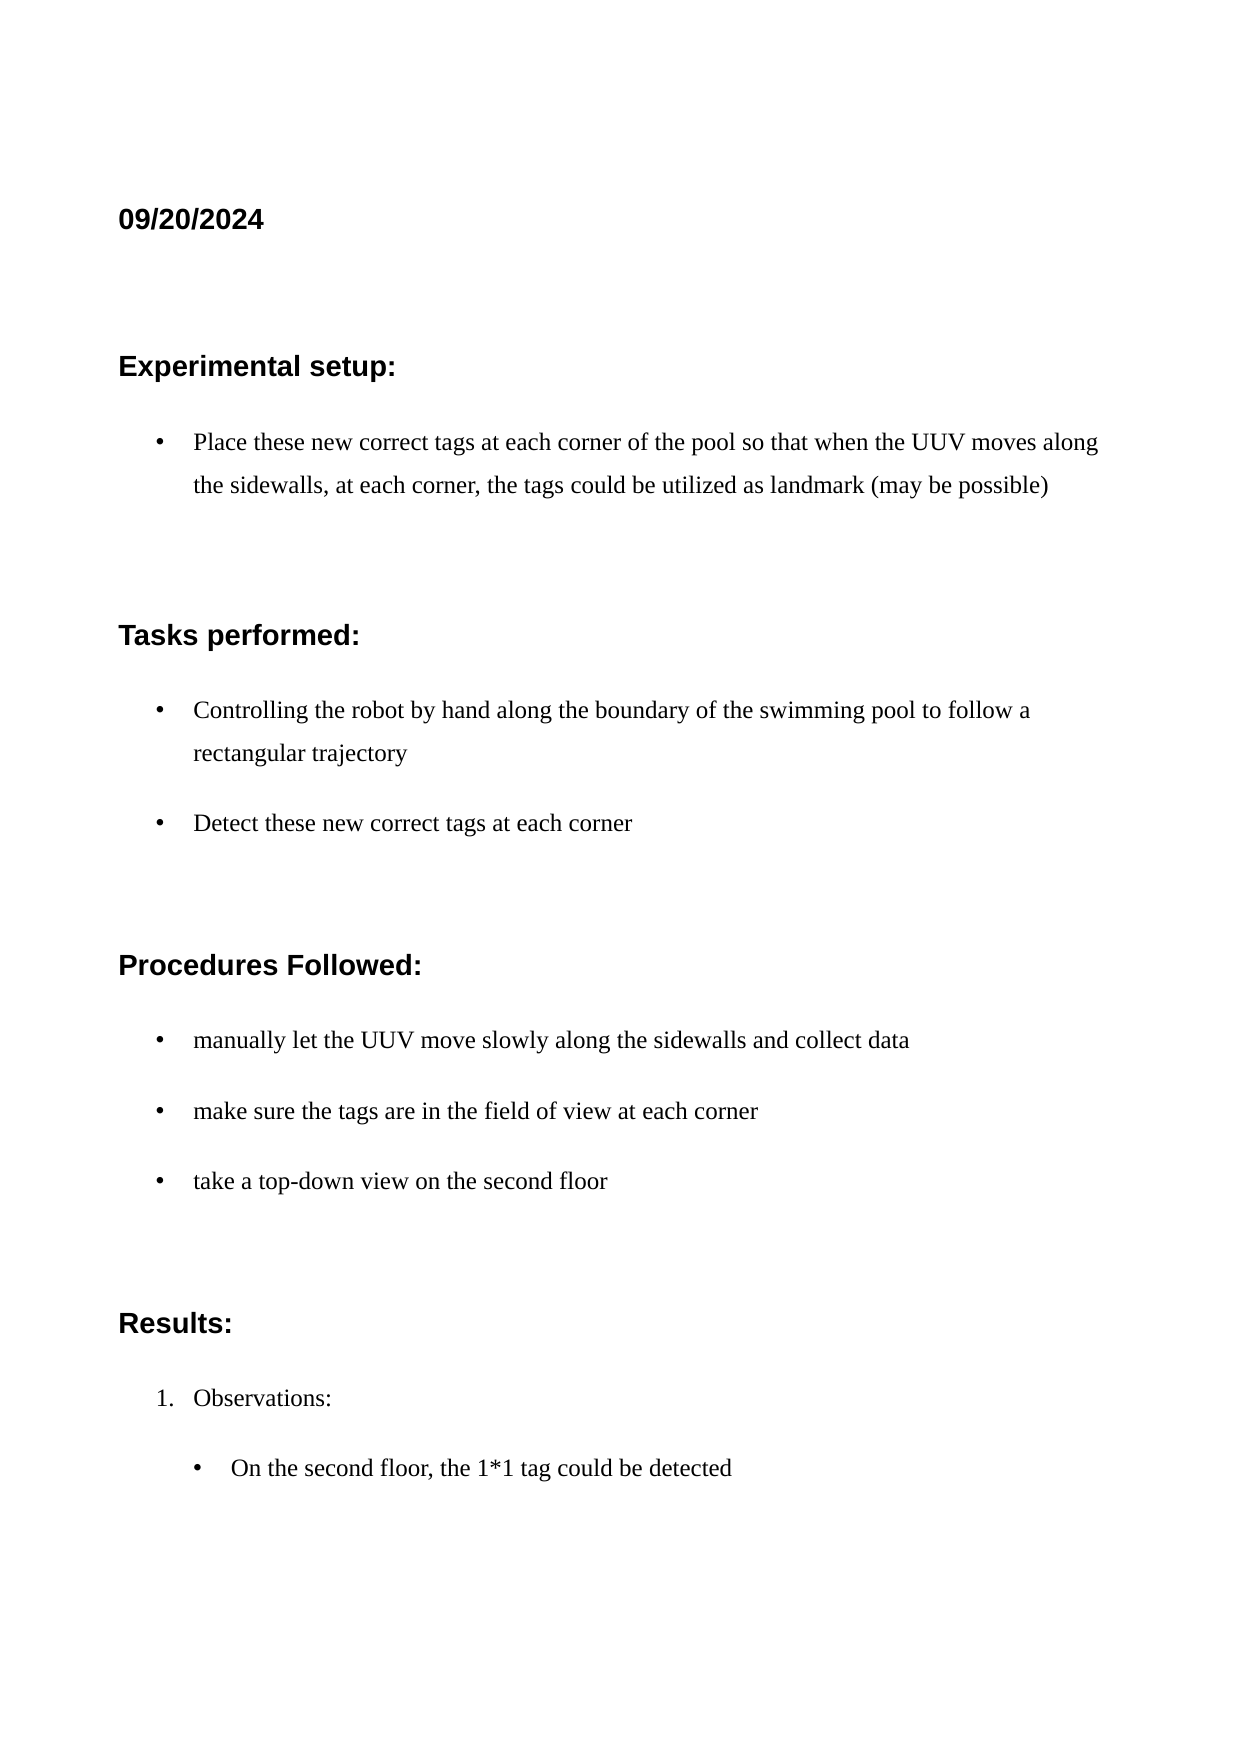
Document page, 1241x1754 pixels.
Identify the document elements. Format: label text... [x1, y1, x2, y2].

list make sure the tags are in the field of view at each corner [156, 1096, 1122, 1124]
text Tasks performed: [118, 618, 1122, 651]
list On the second floor, the 1*1 tag could be detected [193, 1453, 1122, 1482]
text Results: [118, 1306, 1122, 1339]
list Controlling the robot by hand along the boundary of the swimming pool to follow a rectangular trajectory [156, 695, 1122, 767]
list Place these new correct tags at each corner of the pool so that when the UUV moves along the sidewalls, at each corner, the tags could be utilized as landmark (may be possible) [156, 427, 1122, 499]
subtitle Experimental setup: [118, 349, 1122, 383]
list manually let the UUV move slowly along the sidewalls and collect data [156, 1026, 1122, 1054]
subtitle 09/20/2024 [118, 202, 1122, 235]
text Procedures Followed: [118, 948, 1122, 982]
list Observations: [156, 1383, 1122, 1412]
list take a top-down view on the second floor [156, 1166, 1122, 1194]
list Detect these new correct tags at each corner [156, 808, 1122, 837]
